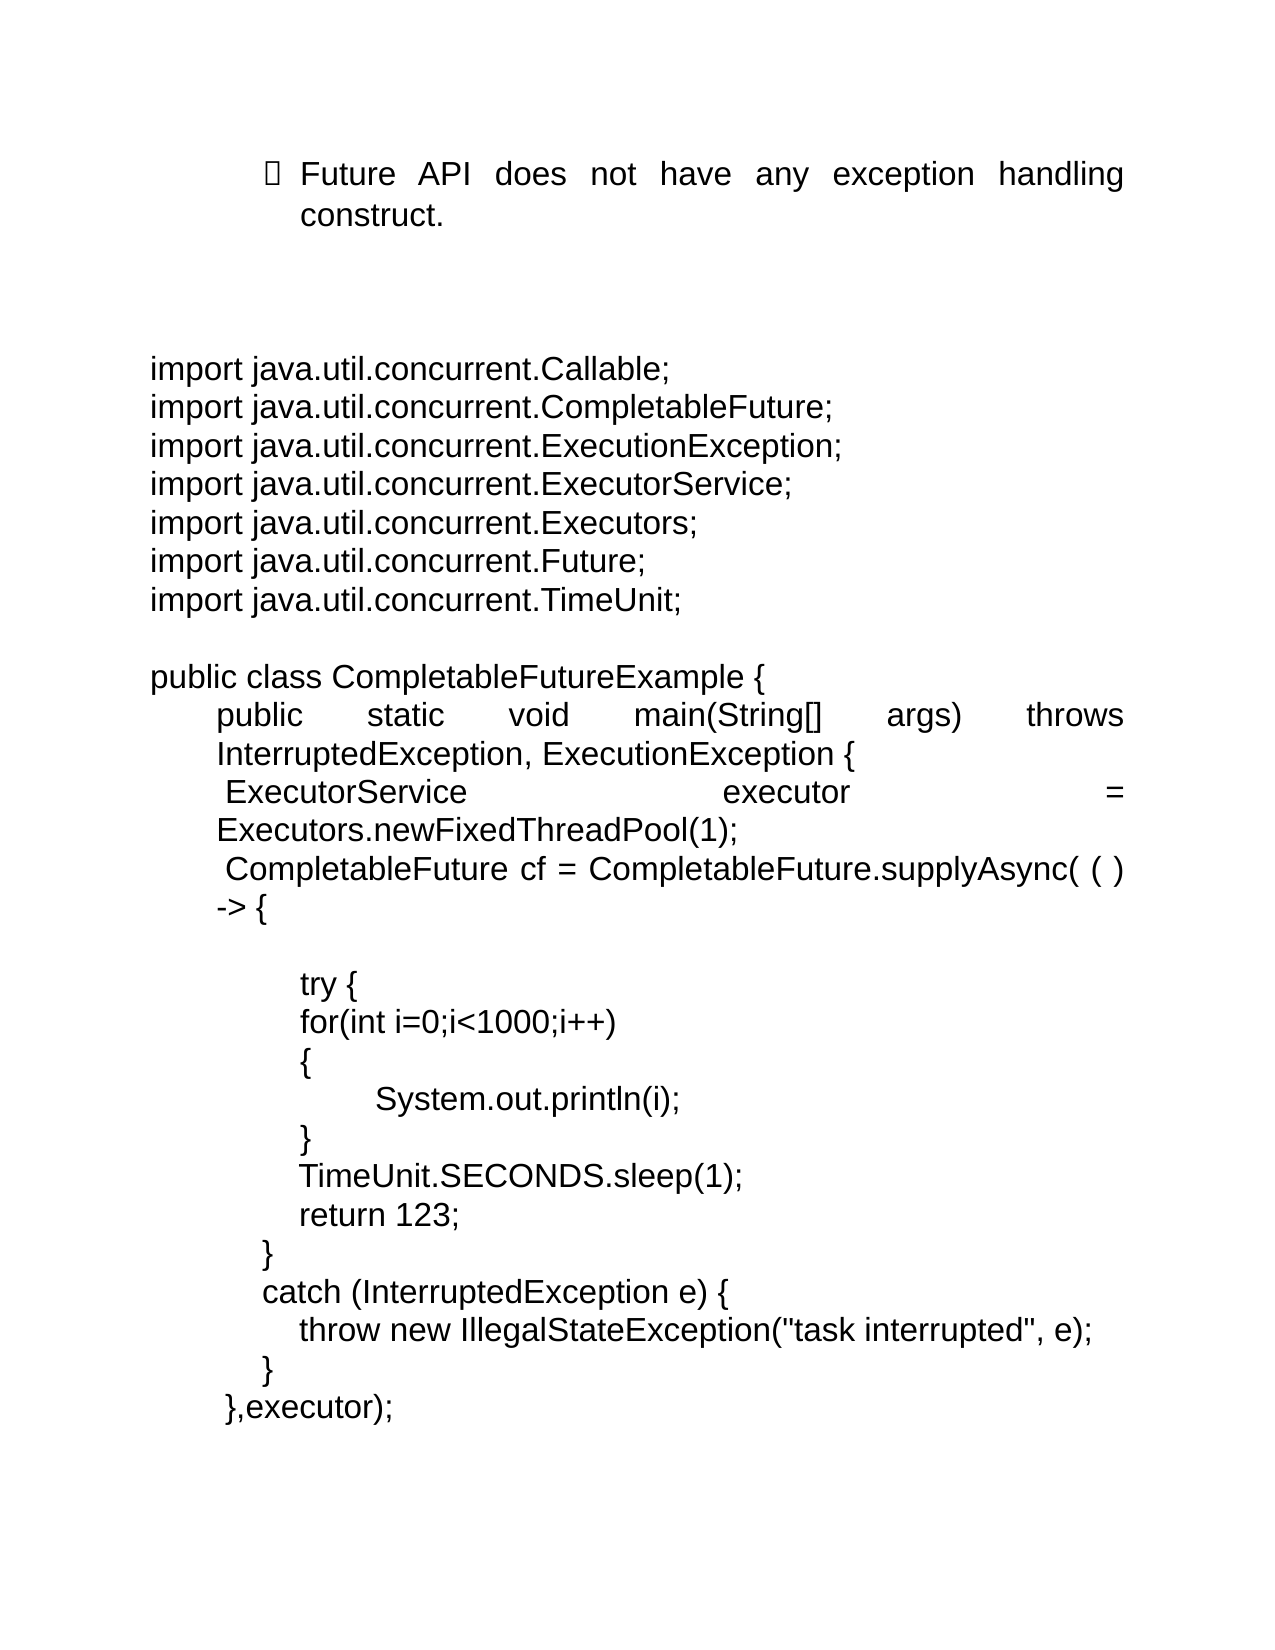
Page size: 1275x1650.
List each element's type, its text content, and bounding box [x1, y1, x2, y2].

text } [150, 1118, 1125, 1156]
text import java.util.concurrent.Future; [150, 541, 1125, 580]
text import java.util.concurrent.ExecutorService; [150, 464, 1125, 503]
text CompletableFuture cf = CompletableFuture.supplyAsync( ( ) -> { [150, 849, 1125, 926]
text TimeUnit.SECONDS.sleep(1); [150, 1156, 1125, 1195]
text for(int i=0;i<1000;i++) [150, 1003, 1125, 1041]
text import java.util.concurrent.TimeUnit; [150, 580, 1125, 618]
text try { [150, 964, 1125, 1003]
text catch (InterruptedException e) { [150, 1272, 1125, 1310]
text },executor); [150, 1387, 1125, 1425]
text throw new IllegalStateException("task interrupted", e); [150, 1310, 1125, 1348]
text import java.util.concurrent.Callable; [150, 349, 1125, 388]
text { [150, 1041, 1125, 1079]
text System.out.println(i); [150, 1079, 1125, 1118]
text ExecutorService executor = Executors.newFixedThreadPool(1); [150, 772, 1125, 849]
text return 123; [150, 1195, 1125, 1233]
text import java.util.concurrent.ExecutionException; [150, 426, 1125, 464]
text import java.util.concurrent.Executors; [150, 503, 1125, 541]
text public static void main(String[] args) throws InterruptedException, ExecutionException { [150, 695, 1125, 772]
text } [150, 1348, 1125, 1387]
text public class CompletableFutureExample { [150, 657, 1125, 695]
text } [150, 1233, 1125, 1272]
list Future API does not have any exception handling construct. [262, 150, 1125, 234]
text import java.util.concurrent.CompletableFuture; [150, 388, 1125, 426]
